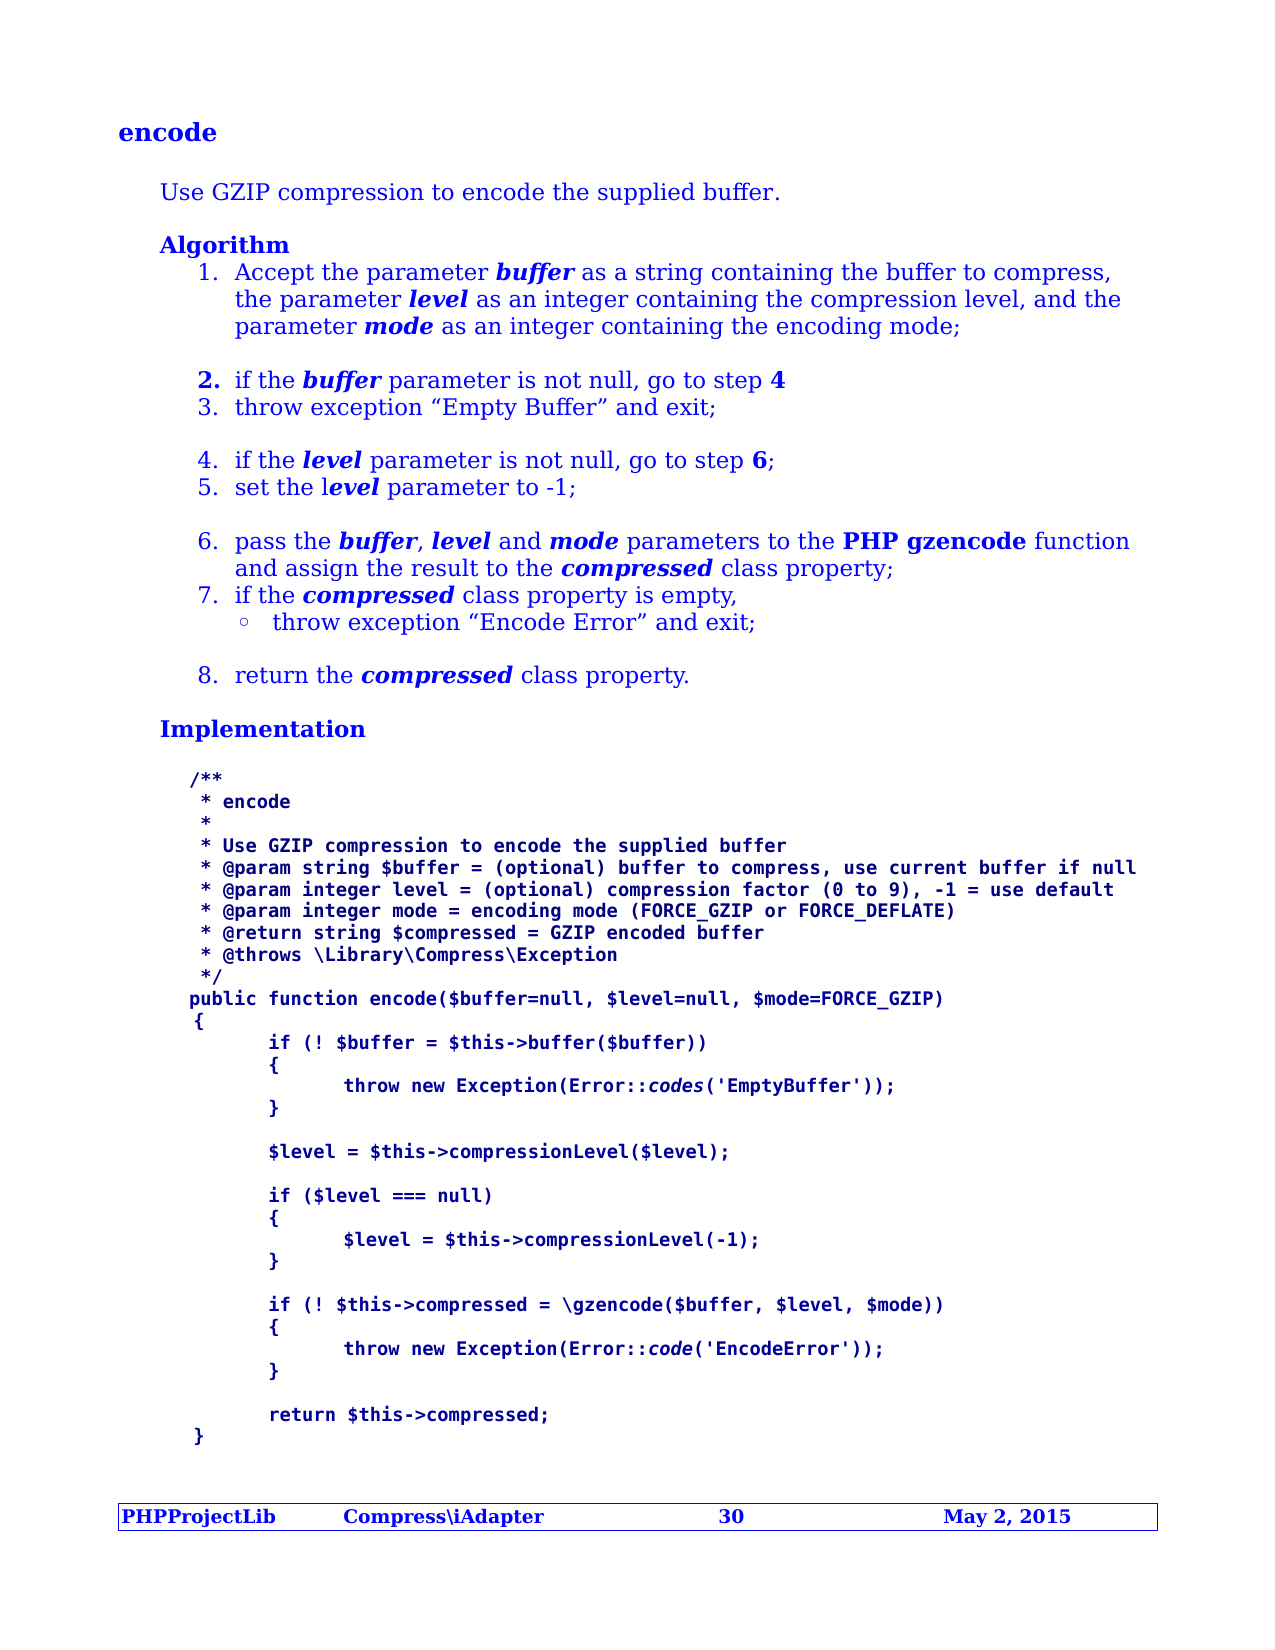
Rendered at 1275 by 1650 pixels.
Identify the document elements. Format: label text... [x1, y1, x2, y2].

text Use GZIP compression to encode the supplied buffer. [159, 179, 1157, 205]
list */ [189, 966, 1157, 988]
list * encode [189, 791, 1157, 813]
list * @return string $compressed = GZIP encoded buffer [189, 922, 1157, 944]
text throw new Exception(Error::codes('EmptyBuffer')); [118, 1075, 1157, 1097]
list if the buffer parameter is not null, go to step 4 [197, 367, 1157, 394]
text { [118, 1010, 1157, 1032]
list throw exception “Encode Error” and exit; [234, 609, 1157, 635]
text return $this->compressed; [118, 1403, 1157, 1425]
list * @param integer mode = encoding mode (FORCE_GZIP or FORCE_DEFLATE) [189, 900, 1157, 922]
list * @throws \Library\Compress\Exception [189, 944, 1157, 966]
text } [118, 1360, 1157, 1382]
list public function encode($buffer=null, $level=null, $mode=FORCE_GZIP) [189, 988, 1157, 1010]
text { [118, 1053, 1157, 1075]
list set the level parameter to -1; [197, 474, 1157, 501]
list Accept the parameter buffer as a string containing the buffer to compress, the parameter level as an integer containing the compression level, and the parameter mode as an integer containing the encoding mode; [197, 259, 1157, 340]
list * @param string $buffer = (optional) buffer to compress, use current buffer if null [189, 857, 1157, 878]
text Implementation [159, 716, 1157, 742]
text } [118, 1250, 1157, 1272]
text if (! $buffer = $this->buffer($buffer)) [118, 1032, 1157, 1053]
text } [118, 1097, 1157, 1119]
text { [118, 1207, 1157, 1228]
list return the compressed class property. [197, 662, 1157, 689]
text { [118, 1316, 1157, 1338]
text Algorithm [159, 232, 1157, 259]
list if the level parameter is not null, go to step 6; [197, 447, 1157, 474]
text $level = $this->compressionLevel(-1); [118, 1228, 1157, 1250]
list * @param integer level = (optional) compression factor (0 to 9), -1 = use default [189, 878, 1157, 900]
list /** [189, 769, 1157, 791]
list throw exception “Empty Buffer” and exit; [197, 394, 1157, 420]
text $level = $this->compressionLevel($level); [118, 1141, 1157, 1163]
title encode [118, 118, 1157, 147]
text if (! $this->compressed = \gzencode($buffer, $level, $mode)) [118, 1294, 1157, 1316]
text if ($level === null) [118, 1185, 1157, 1207]
list if the compressed class property is empty, [197, 582, 1157, 609]
list * Use GZIP compression to encode the supplied buffer [189, 835, 1157, 857]
list pass the buffer, level and mode parameters to the PHP gzencode function and assign the result to the compressed class property; [197, 528, 1157, 582]
text throw new Exception(Error::code('EncodeError')); [118, 1338, 1157, 1360]
text } [118, 1425, 1157, 1447]
list * [189, 813, 1157, 835]
